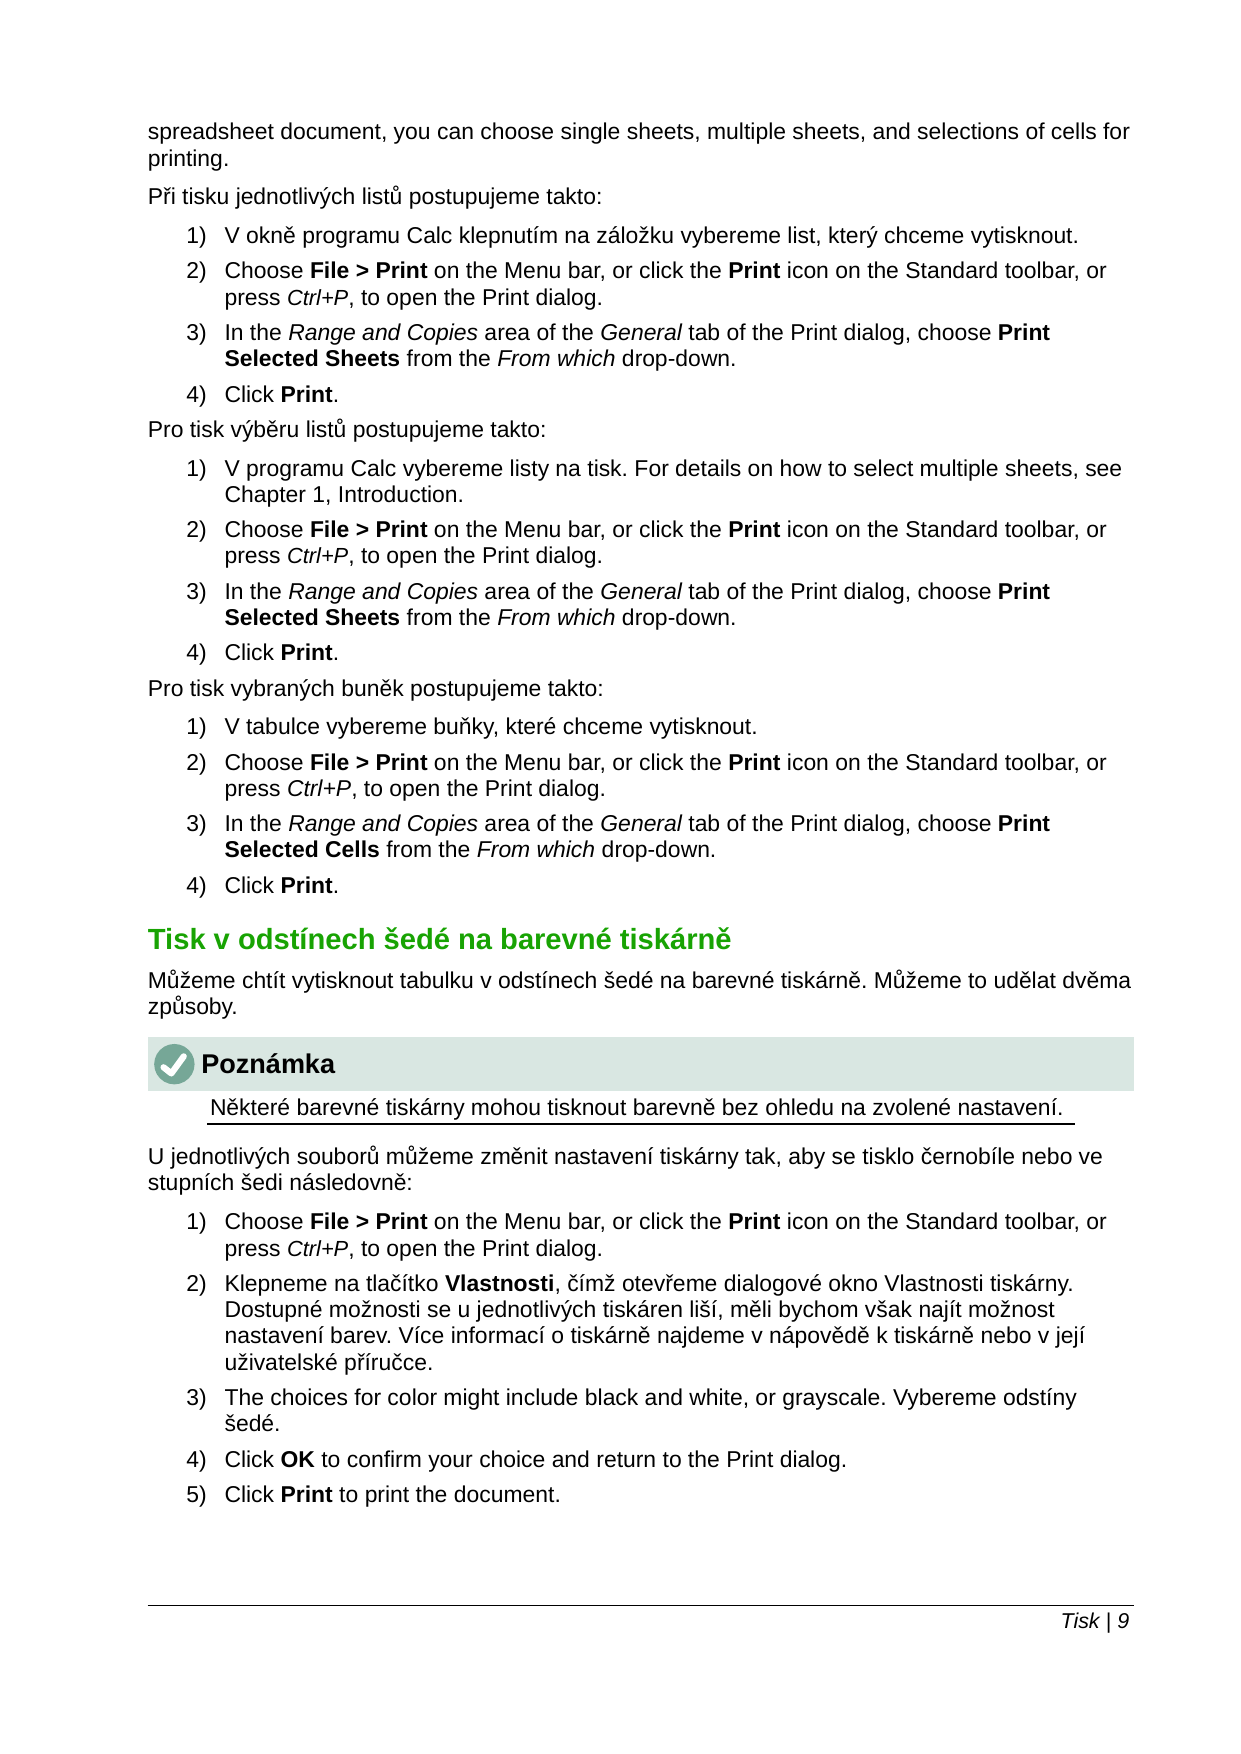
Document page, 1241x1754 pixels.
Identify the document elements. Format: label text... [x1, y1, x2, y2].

text Některé barevné tiskárny mohou tisknout barevně bez ohledu na zvolené nastavení. [207, 1091, 1075, 1123]
list Click Print. [207, 381, 1134, 407]
list Choose File > Print on the Menu bar, or click the Print icon on the Standard toolbar, or press Ctrl+P, to open the Print dialog. [207, 257, 1134, 310]
list Choose File > Print on the Menu bar, or click the Print icon on the Standard toolbar, or press Ctrl+P, to open the Print dialog. [207, 1208, 1134, 1261]
list Choose File > Print on the Menu bar, or click the Print icon on the Standard toolbar, or press Ctrl+P, to open the Print dialog. [207, 748, 1134, 801]
list The choices for color might include black and white, or grayscale. Vybereme odstíny šedé. [207, 1384, 1134, 1437]
list Click OK to confirm your choice and return to the Print dialog. [207, 1446, 1134, 1472]
list U jednotlivých souborů můžeme změnit nastavení tiskárny tak, aby se tisklo černobíle nebo ve stupních šedi následovně: [148, 1143, 1134, 1196]
list Pro tisk vybraných buněk postupujeme takto: [148, 674, 1134, 701]
text Můžeme chtít vytisknout tabulku v odstínech šedé na barevné tiskárně. Můžeme to udělat dvěma způsoby. [148, 967, 1134, 1020]
list In the Range and Copies area of the General tab of the Print dialog, choose Print Selected Sheets from the From which drop-down. [207, 578, 1134, 630]
list Pro tisk výběru listů postupujeme takto: [148, 416, 1134, 442]
list Click Print. [207, 872, 1134, 898]
list Click Print to print the document. [207, 1481, 1134, 1507]
subtitle Tisk v odstínech šedé na barevné tiskárně [148, 922, 1134, 955]
list V tabulce vybereme buňky, které chceme vytisknout. [207, 713, 1134, 740]
list V okně programu Calc klepnutím na záložku vybereme list, který chceme vytisknout. [207, 222, 1134, 248]
list V programu Calc vybereme listy na tisk. For details on how to select multiple sheets, see Chapter 1, Introduction. [207, 454, 1134, 507]
list In the Range and Copies area of the General tab of the Print dialog, choose Print Selected Cells from the From which drop-down. [207, 810, 1134, 863]
subtitle Poznámka [148, 1037, 1134, 1091]
list Choose File > Print on the Menu bar, or click the Print icon on the Standard toolbar, or press Ctrl+P, to open the Print dialog. [207, 516, 1134, 569]
list In the Range and Copies area of the General tab of the Print dialog, choose Print Selected Sheets from the From which drop-down. [207, 319, 1134, 372]
text spreadsheet document, you can choose single sheets, multiple sheets, and selections of cells for printing. [148, 118, 1134, 171]
text Při tisku jednotlivých listů postupujeme takto: [148, 183, 1134, 210]
list Click Print. [207, 639, 1134, 666]
list Klepneme na tlačítko Vlastnosti, čímž otevřeme dialogové okno Vlastnosti tiskárny. Dostupné možnosti se u jednotlivých tiskáren liší, měli bychom však najít možnost nastavení barev. Více informací o tiskárně najdeme v nápovědě k tiskárně nebo v její uživatelské příručce. [207, 1270, 1134, 1375]
